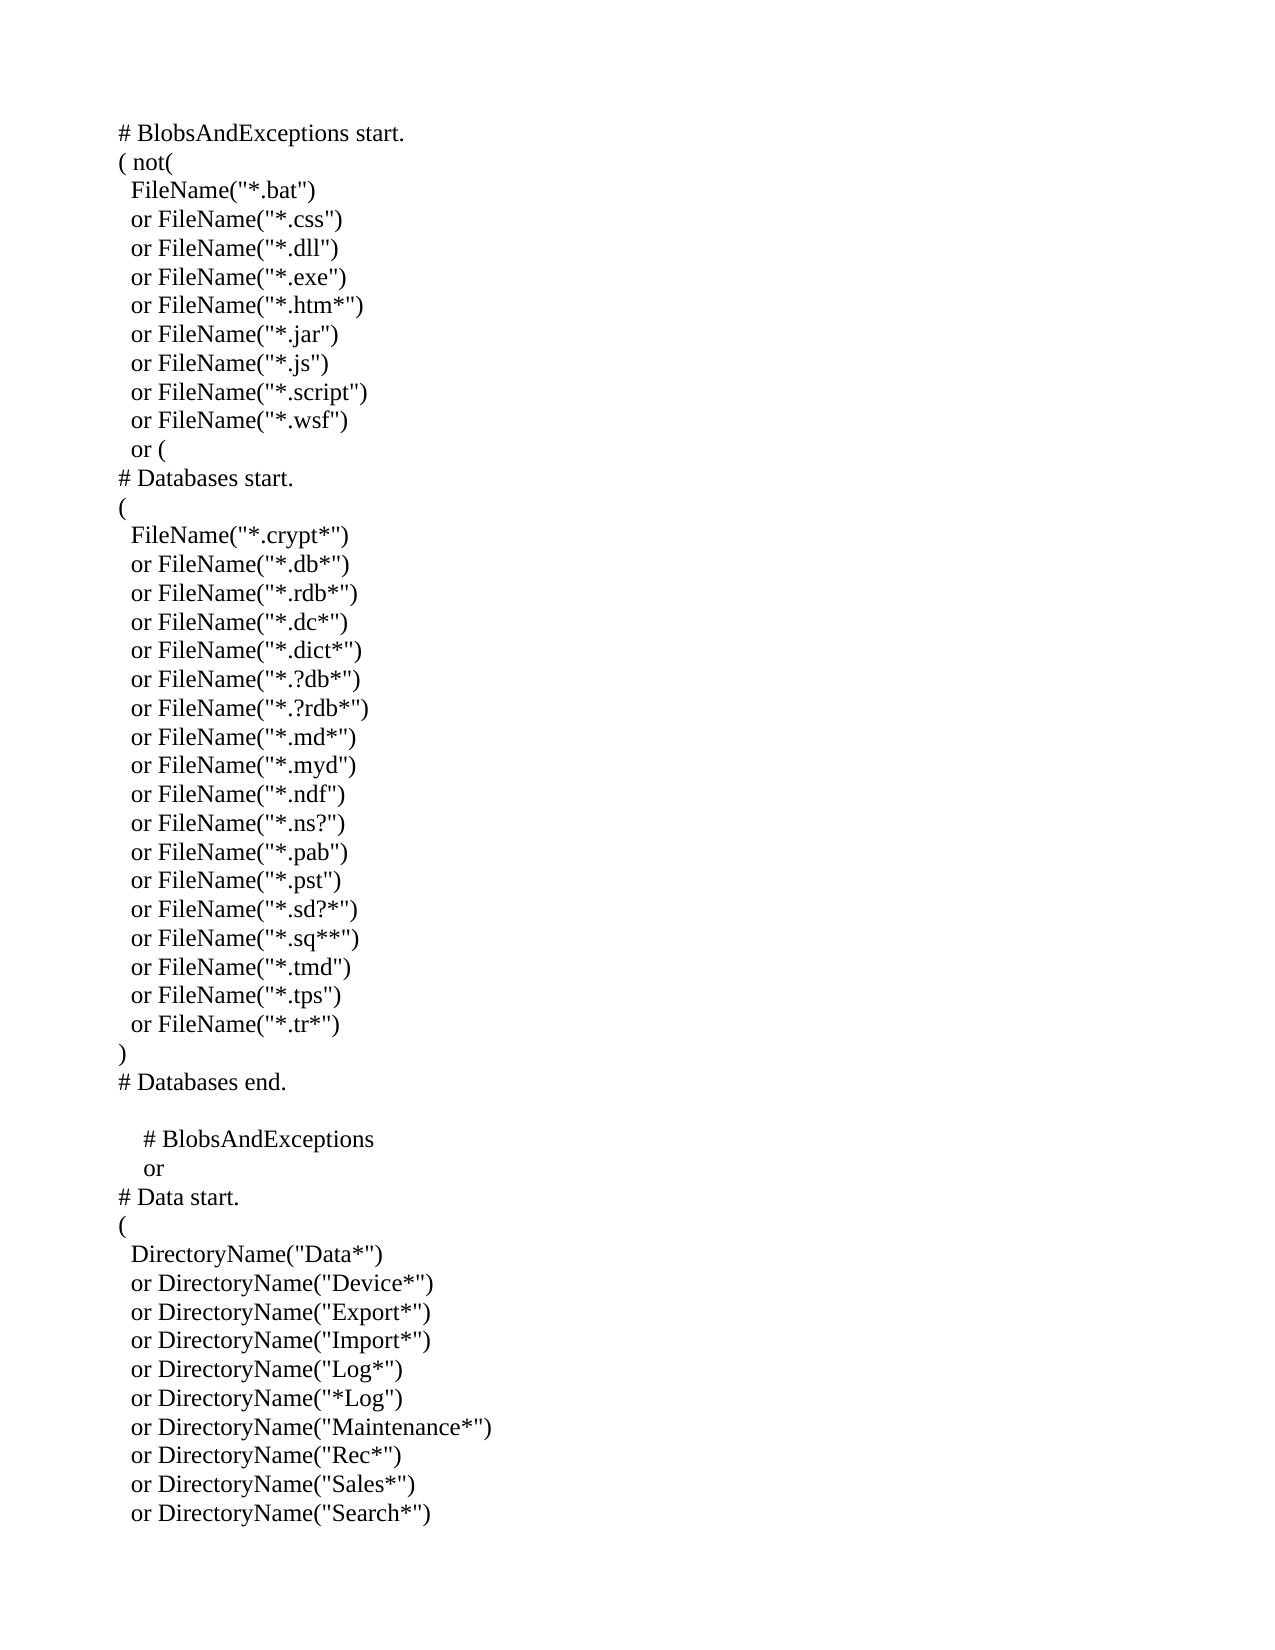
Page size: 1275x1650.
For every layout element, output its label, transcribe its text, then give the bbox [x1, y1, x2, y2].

text or FileName("*.db*") [118, 549, 1157, 578]
text or FileName("*.jar") [118, 319, 1157, 348]
text # BlobsAndExceptions start. [118, 118, 1157, 147]
text or [118, 1153, 1157, 1182]
text or ( [118, 434, 1157, 463]
text DirectoryName("Data*") [118, 1239, 1157, 1268]
text ( [118, 1211, 1157, 1239]
text or DirectoryName("Sales*") [118, 1469, 1157, 1498]
text FileName("*.crypt*") [118, 521, 1157, 549]
text or FileName("*.tps") [118, 981, 1157, 1009]
text or FileName("*.pst") [118, 866, 1157, 894]
text or FileName("*.sq**") [118, 923, 1157, 952]
text or FileName("*.exe") [118, 262, 1157, 291]
text or DirectoryName("Maintenance*") [118, 1412, 1157, 1441]
text ) [118, 1038, 1157, 1067]
text or DirectoryName("Import*") [118, 1326, 1157, 1354]
text or FileName("*.tmd") [118, 952, 1157, 981]
text or FileName("*.pab") [118, 837, 1157, 866]
text FileName("*.bat") [118, 176, 1157, 204]
text or FileName("*.dc*") [118, 607, 1157, 636]
text or DirectoryName("Rec*") [118, 1441, 1157, 1469]
text # Databases end. [118, 1067, 1157, 1096]
text or DirectoryName("Export*") [118, 1297, 1157, 1326]
text or DirectoryName("Device*") [118, 1268, 1157, 1297]
text or FileName("*.rdb*") [118, 578, 1157, 607]
text or FileName("*.sd?*") [118, 894, 1157, 923]
text or FileName("*.tr*") [118, 1009, 1157, 1038]
text or DirectoryName("Log*") [118, 1354, 1157, 1383]
text or FileName("*.htm*") [118, 291, 1157, 319]
text or FileName("*.script") [118, 377, 1157, 406]
text or FileName("*.js") [118, 348, 1157, 377]
text or FileName("*.md*") [118, 722, 1157, 751]
text or FileName("*.ns?") [118, 808, 1157, 837]
text ( not( [118, 147, 1157, 176]
text # Data start. [118, 1182, 1157, 1211]
text or FileName("*.myd") [118, 751, 1157, 779]
text # BlobsAndExceptions [118, 1124, 1157, 1153]
text or FileName("*.?db*") [118, 664, 1157, 693]
text # Databases start. [118, 463, 1157, 492]
text or DirectoryName("*Log") [118, 1383, 1157, 1412]
text or FileName("*.dll") [118, 233, 1157, 262]
text or FileName("*.dict*") [118, 636, 1157, 664]
text or FileName("*.wsf") [118, 406, 1157, 434]
text or FileName("*.ndf") [118, 779, 1157, 808]
text ( [118, 492, 1157, 521]
text or FileName("*.css") [118, 204, 1157, 233]
text or FileName("*.?rdb*") [118, 693, 1157, 722]
text or DirectoryName("Search*") [118, 1498, 1157, 1527]
